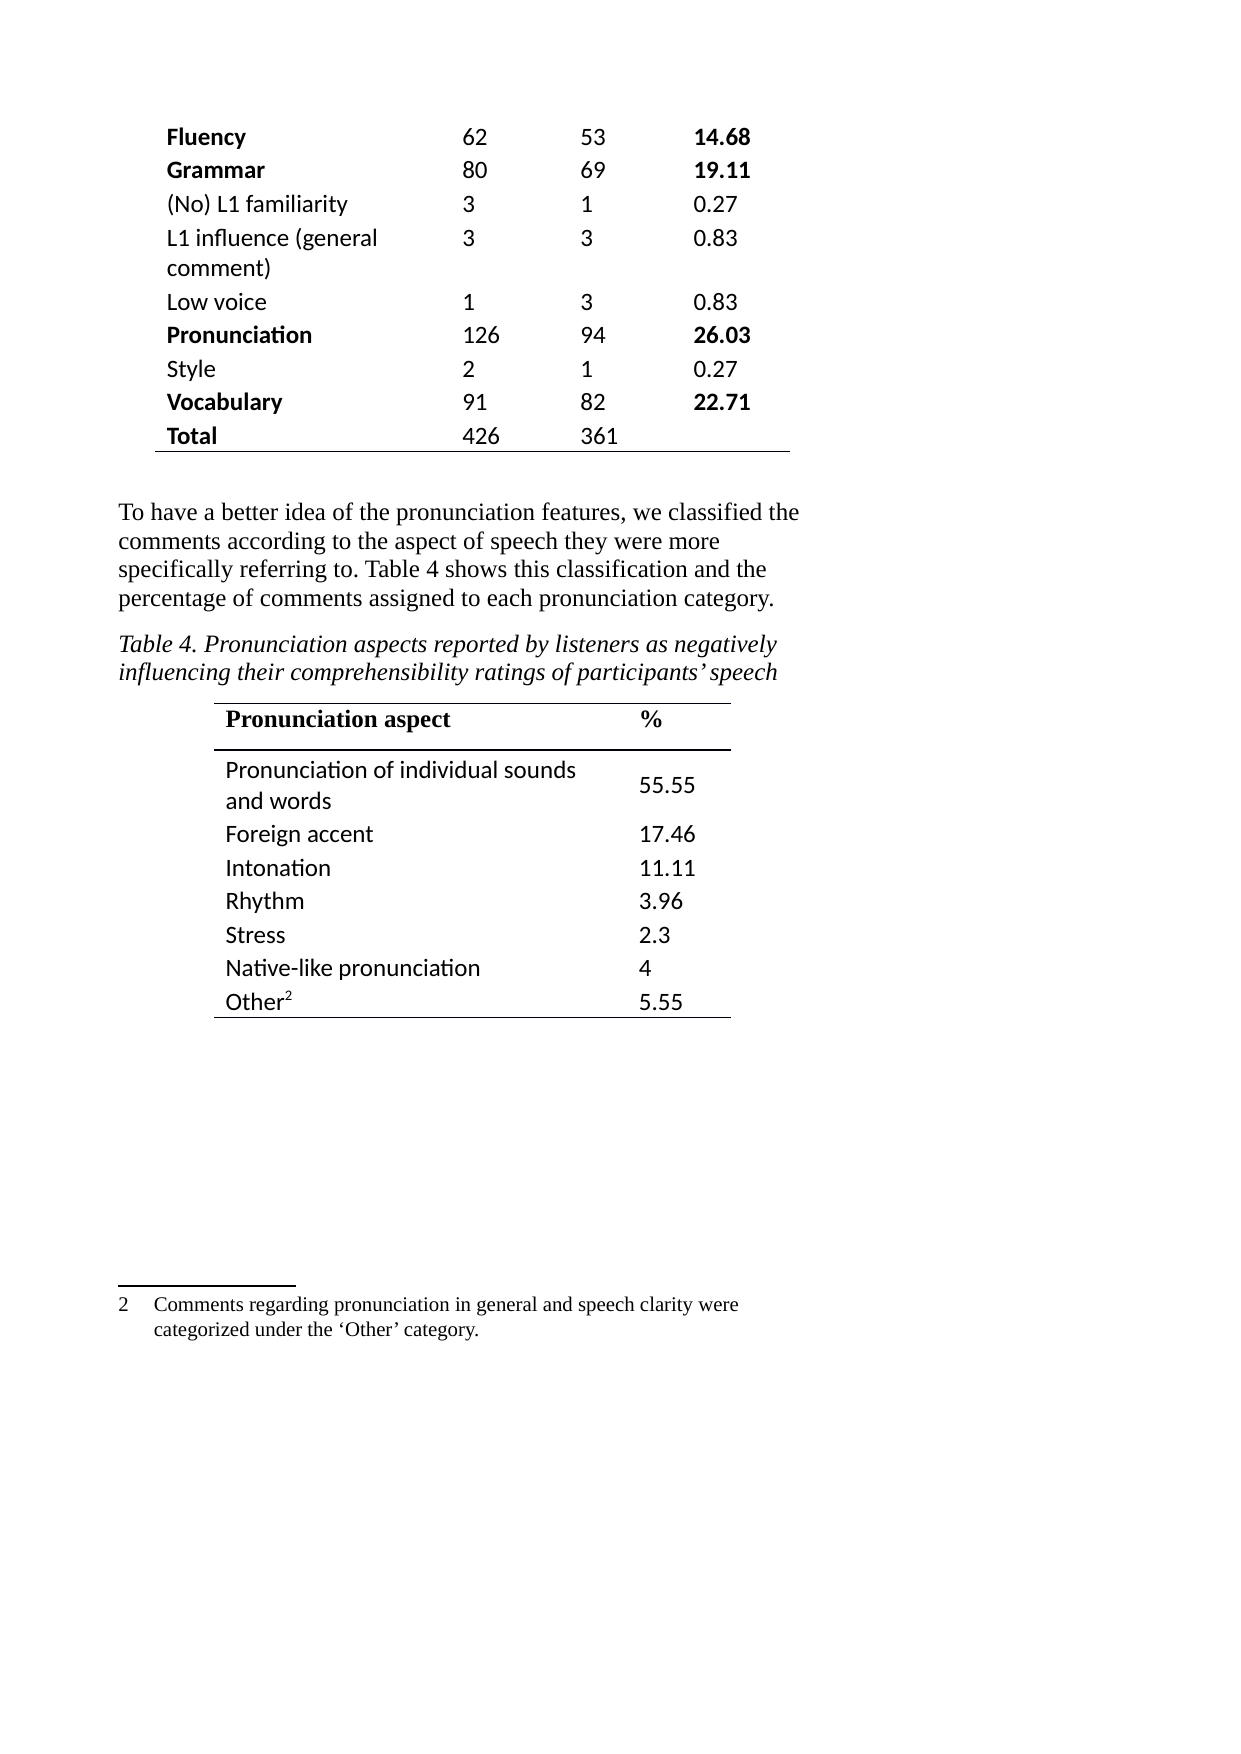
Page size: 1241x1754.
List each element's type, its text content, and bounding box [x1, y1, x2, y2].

table_cell Foreign accent [214, 815, 627, 849]
table_cell 26.03 [681, 316, 790, 350]
text Table 4. Pronunciation aspects reported by listeners as negatively influencing their comprehensibility ratings of participants’ speech [118, 629, 827, 686]
table_cell 80 [450, 152, 568, 185]
table_cell 62 [450, 118, 568, 152]
table_cell 3 [568, 219, 681, 283]
table_cell Low voice [155, 283, 450, 316]
table_cell (No) L1 familiarity [155, 185, 450, 219]
table_cell 3 [450, 185, 568, 219]
table_cell Pronunciation of individual sounds and words [214, 751, 627, 815]
table_cell 3.96 [628, 883, 731, 916]
table_cell 94 [568, 316, 681, 350]
table_cell 361 [568, 417, 681, 451]
table_cell Other [214, 983, 627, 1017]
table_cell Grammar [155, 152, 450, 185]
table_cell 0.83 [681, 219, 790, 283]
table_cell 3 [568, 283, 681, 316]
table_cell 53 [568, 118, 681, 152]
table_cell 55.55 [628, 751, 731, 815]
table_cell 22.71 [681, 384, 790, 417]
table_cell 14.68 [681, 118, 790, 152]
table_cell Native-like pronunciation [214, 950, 627, 983]
table_cell 1 [450, 283, 568, 316]
table_cell 17.46 [628, 815, 731, 849]
table_cell Style [155, 350, 450, 383]
table_cell 2.3 [628, 916, 731, 949]
table_cell L1 influence (general comment) [155, 219, 450, 283]
table_cell 5.55 [628, 983, 731, 1017]
table_cell 19.11 [681, 152, 790, 185]
table_cell 0.27 [681, 350, 790, 383]
table_cell 1 [568, 350, 681, 383]
table_cell 69 [568, 152, 681, 185]
table_cell Rhythm [214, 883, 627, 916]
table_cell 426 [450, 417, 568, 451]
table_cell 11.11 [628, 849, 731, 882]
table_header % [628, 704, 731, 749]
table_cell 126 [450, 316, 568, 350]
table_cell 0.27 [681, 185, 790, 219]
table_cell Fluency [155, 118, 450, 152]
table_cell Vocabulary [155, 384, 450, 417]
table_cell Total [155, 417, 450, 451]
table_cell 82 [568, 384, 681, 417]
table_cell 1 [568, 185, 681, 219]
text To have a better idea of the pronunciation features, we classified the comments according to the aspect of speech they were more specifically referring to. Table 4 shows this classification and the percentage of comments assigned to each pronunciation category. [118, 497, 827, 612]
table_header Pronunciation aspect [214, 704, 627, 749]
table_cell 2 [450, 350, 568, 383]
table_cell 3 [450, 219, 568, 283]
table_cell Pronunciation [155, 316, 450, 350]
table_cell [681, 417, 790, 451]
table_cell 4 [628, 950, 731, 983]
table_cell Intonation [214, 849, 627, 882]
table_cell 0.83 [681, 283, 790, 316]
table_cell 91 [450, 384, 568, 417]
table_cell Stress [214, 916, 627, 949]
